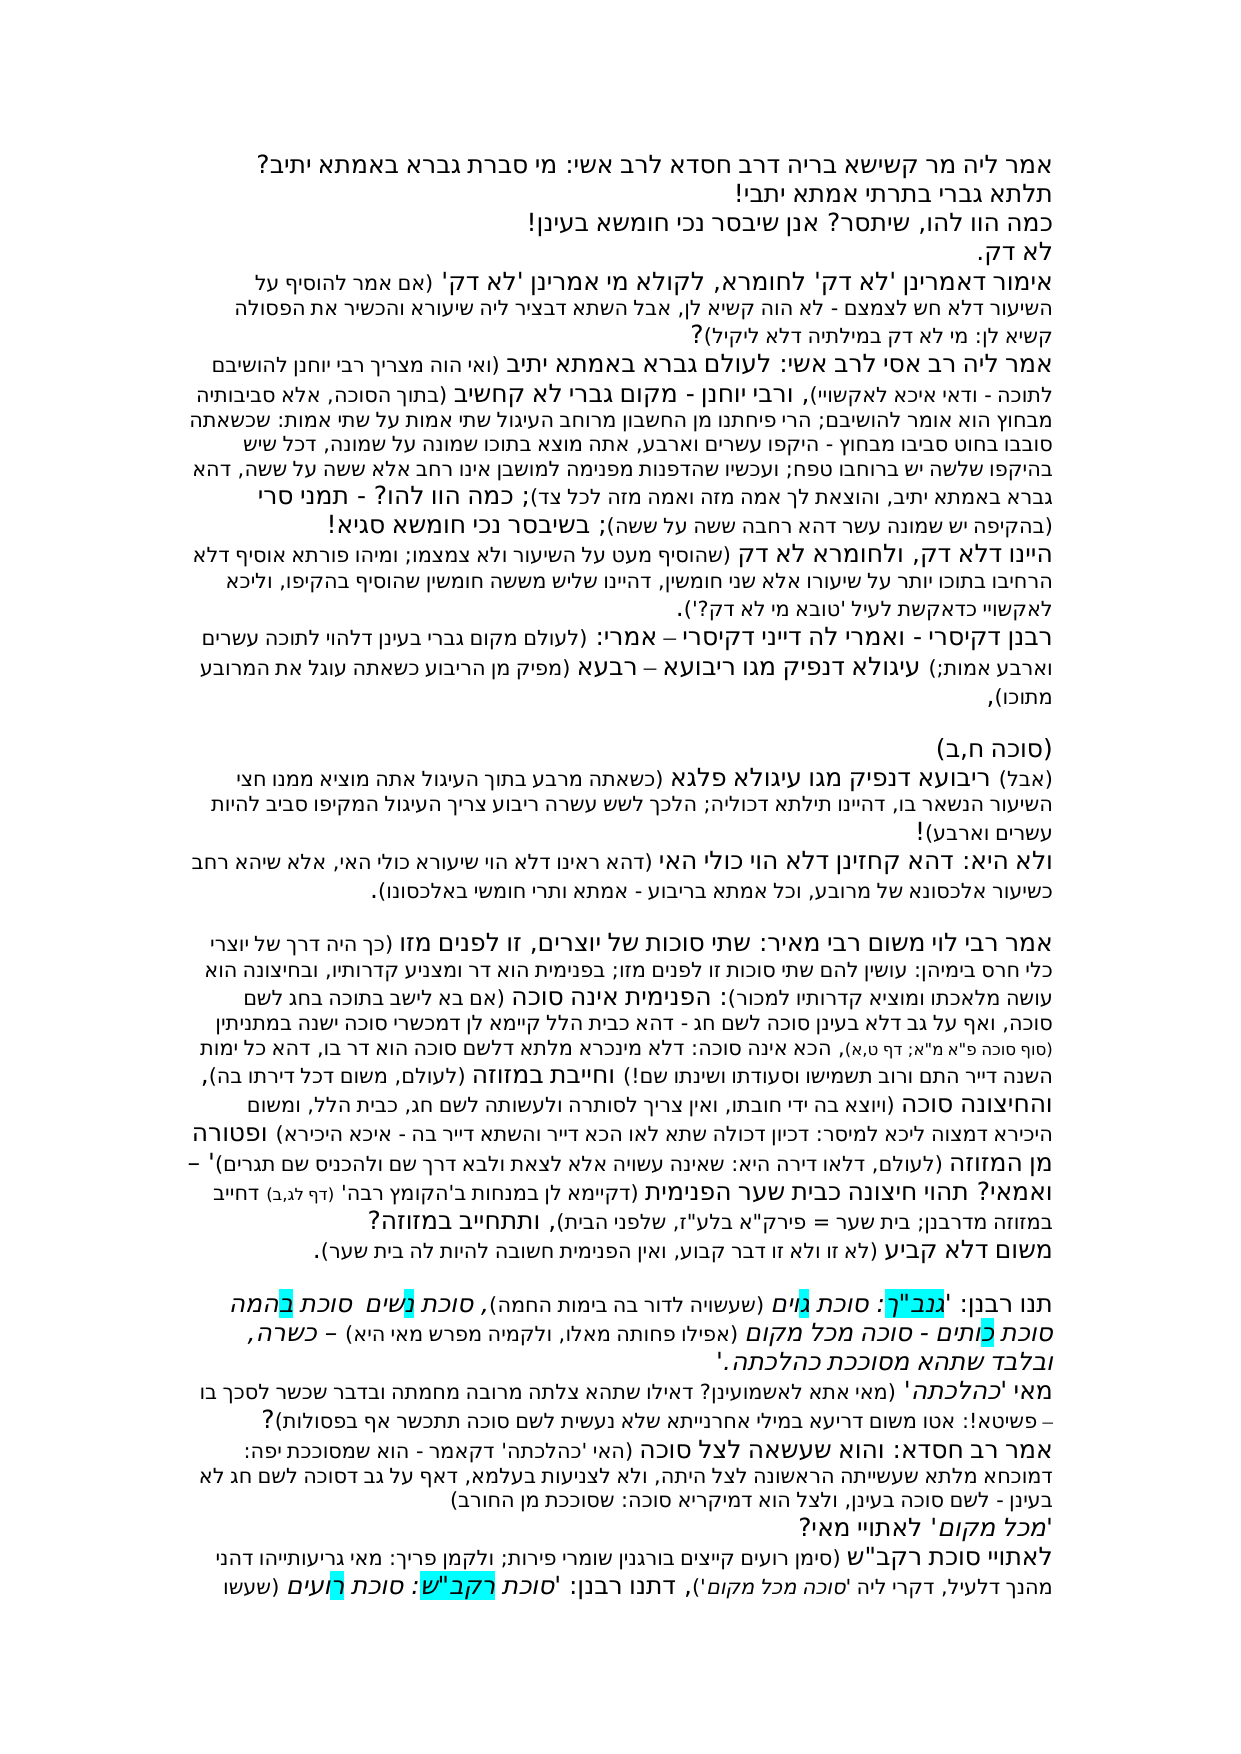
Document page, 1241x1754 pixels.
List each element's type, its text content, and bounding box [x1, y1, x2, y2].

text אמר ליה מר קשישא בריה דרב חסדא לרב אשי: מי סברת גברא באמתא יתיב? תלתא גברי בתרתי אמתא יתבי! [187, 150, 1053, 208]
text (סוכה ח,ב) [187, 734, 1053, 763]
text אמר רבי לוי משום רבי מאיר: שתי סוכות של יוצרים, זו לפנים מזו (כך היה דרך של יוצרי כלי חרס בימיהן: עושין להם שתי סוכות זו לפנים מזו; בפנימית הוא דר ומצניע קדרותיו, ובחיצונה הוא עושה מלאכתו ומוציא קדרותיו למכור): הפנימית אינה סוכה (אם בא לישב בתוכה בחג לשם סוכה, ואף על גב דלא בעינן סוכה לשם חג - דהא כבית הלל קיימא לן דמכשרי סוכה ישנה במתניתין (סוף סוכה פ"א מ"א; דף ט,א), הכא אינה סוכה: דלא מינכרא מלתא דלשם סוכה הוא דר בו, דהא כל ימות השנה דייר התם ורוב תשמישו וסעודתו ושינתו שם!) וחייבת במזוזה (לעולם, משום דכל דירתו בה), והחיצונה סוכה (ויוצא בה ידי חובתו, ואין צריך לסותרה ולעשותה לשם חג, כבית הלל, ומשום היכירא דמצוה ליכא למיסר: דכיון דכולה שתא לאו הכא דייר והשתא דייר בה - איכא היכירא) ופטורה מן המזוזה (לעולם, דלאו דירה היא: שאינה עשויה אלא לצאת ולבא דרך שם ולהכניס שם תגרים)' – ואמאי? תהוי חיצונה כבית שער הפנימית (דקיימא לן במנחות ב'הקומץ רבה' (דף לג,ב) דחייב במזוזה מדרבנן; בית שער = פירק"א בלע"ז, שלפני הבית), ותתחייב במזוזה? [187, 928, 1053, 1236]
text אימור דאמרינן 'לא דק' לחומרא, לקולא מי אמרינן 'לא דק' (אם אמר להוסיף על השיעור דלא חש לצמצם - לא הוה קשיא לן, אבל השתא דבציר ליה שיעורא והכשיר את הפסולה קשיא לן: מי לא דק במילתיה דלא ליקיל)? [187, 267, 1053, 349]
text לא דק. [187, 238, 1053, 267]
text לאתויי סוכת רקב"ש (סימן רועים קייצים בורגנין שומרי פירות; ולקמן פריך: מאי גריעותייהו דהני מהנך דלעיל, דקרי ליה 'סוכה מכל מקום'), דתנו רבנן: 'סוכת רקב"ש: סוכת רועים (שעשו [187, 1542, 1053, 1600]
text 'מכל מקום' לאתויי מאי? [187, 1513, 1053, 1542]
text רבנן דקיסרי - ואמרי לה דייני דקיסרי – אמרי: (לעולם מקום גברי בעינן דלהוי לתוכה עשרים וארבע אמות;) עיגולא דנפיק מגו ריבועא – רבעא (מפיק מן הריבוע כשאתה עוגל את המרובע מתוכו), [187, 622, 1053, 710]
text משום דלא קביע (לא זו ולא זו דבר קבוע, ואין הפנימית חשובה להיות לה בית שער). [187, 1236, 1053, 1265]
text אמר ליה רב אסי לרב אשי: לעולם גברא באמתא יתיב (ואי הוה מצריך רבי יוחנן להושיבם לתוכה - ודאי איכא לאקשויי), ורבי יוחנן - מקום גברי לא קחשיב (בתוך הסוכה, אלא סביבותיה מבחוץ הוא אומר להושיבם; הרי פיחתנו מן החשבון מרוחב העיגול שתי אמות על שתי אמות: שכשאתה סובבו בחוט סביבו מבחוץ - היקפו עשרים וארבע, אתה מוצא בתוכו שמונה על שמונה, דכל שיש בהיקפו שלשה יש ברוחבו טפח; ועכשיו שהדפנות מפנימה למושבן אינו רחב אלא ששה על ששה, דהא גברא באמתא יתיב, והוצאת לך אמה מזה ואמה מזה לכל צד); כמה הוו להו? - תמני סרי (בהקיפה יש שמונה עשר דהא רחבה ששה על ששה); בשיבסר נכי חומשא סגיא! [187, 349, 1053, 539]
text מאי 'כהלכתה' (מאי אתא לאשמועינן? דאילו שתהא צלתה מרובה מחמתה ובדבר שכשר לסכך בו – פשיטא!: אטו משום דריעא במילי אחרנייתא שלא נעשית לשם סוכה תתכשר אף בפסולות)? [187, 1376, 1053, 1435]
text אמר רב חסדא: והוא שעשאה לצל סוכה (האי 'כהלכתה' דקאמר - הוא שמסוככת יפה: דמוכחא מלתא שעשייתה הראשונה לצל היתה, ולא לצניעות בעלמא, דאף על גב דסוכה לשם חג לא בעינן - לשם סוכה בעינן, ולצל הוא דמיקריא סוכה: שסוככת מן החורב) [187, 1435, 1053, 1513]
text תנו רבנן: 'גנב"ך: סוכת גוים (שעשויה לדור בה בימות החמה), סוכת נשים סוכת בהמה סוכת כותים - סוכה מכל מקום (אפילו פחותה מאלו, ולקמיה מפרש מאי היא) – כשרה, ובלבד שתהא מסוככת כהלכתה.' [187, 1289, 1053, 1376]
text ולא היא: דהא קחזינן דלא הוי כולי האי (דהא ראינו דלא הוי שיעורא כולי האי, אלא שיהא רחב כשיעור אלכסונא של מרובע, וכל אמתא בריבוע - אמתא ותרי חומשי באלכסונו). [187, 846, 1053, 904]
text היינו דלא דק, ולחומרא לא דק (שהוסיף מעט על השיעור ולא צמצמו; ומיהו פורתא אוסיף דלא הרחיבו בתוכו יותר על שיעורו אלא שני חומשין, דהיינו שליש מששה חומשין שהוסיף בהקיפו, וליכא לאקשויי כדאקשת לעיל 'טובא מי לא דק?'). [187, 539, 1053, 622]
text (אבל) ריבועא דנפיק מגו עיגולא פלגא (כשאתה מרבע בתוך העיגול אתה מוציא ממנו חצי השיעור הנשאר בו, דהיינו תילתא דכוליה; הלכך לשש עשרה ריבוע צריך העיגול המקיפו סביב להיות עשרים וארבע)! [187, 763, 1053, 846]
text כמה הוו להו, שיתסר? אנן שיבסר נכי חומשא בעינן! [187, 208, 1053, 238]
